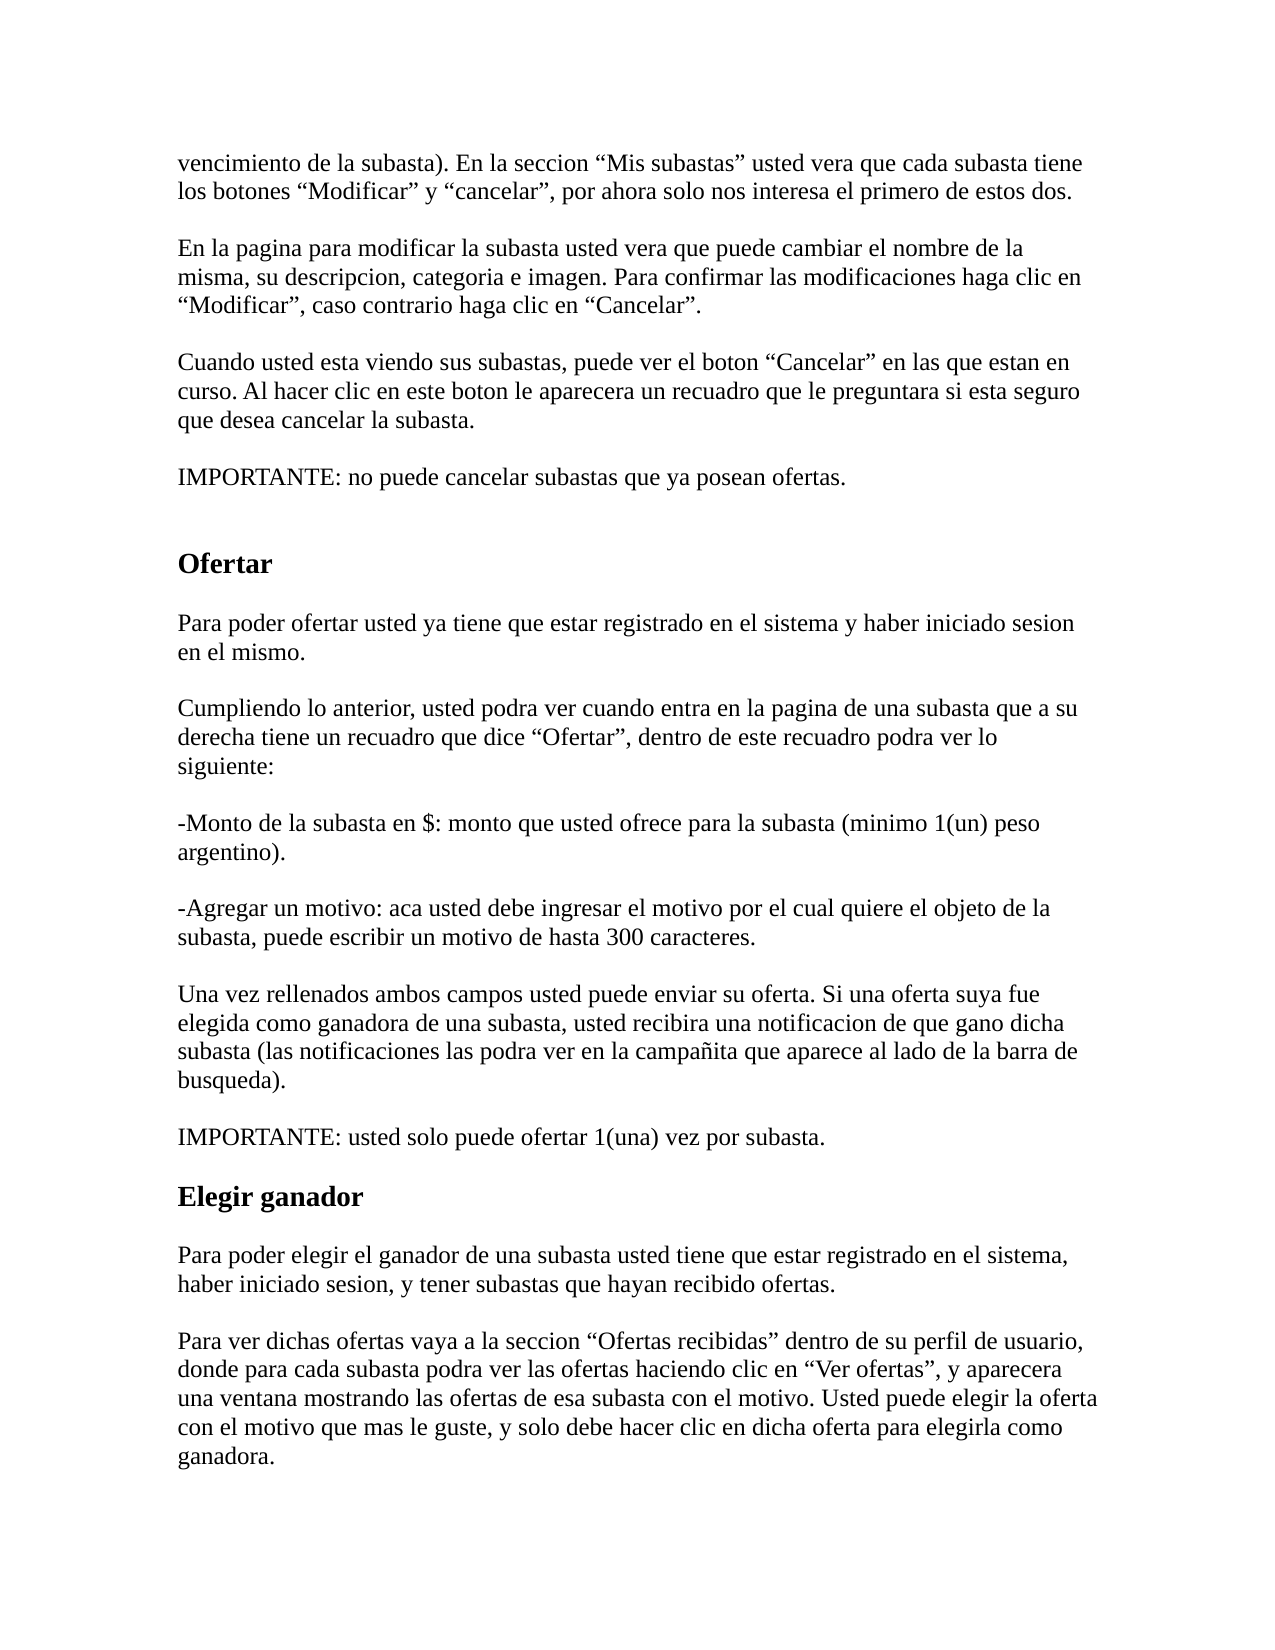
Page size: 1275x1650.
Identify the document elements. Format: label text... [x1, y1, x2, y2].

text Para ver dichas ofertas vaya a la seccion “Ofertas recibidas” dentro de su perfil de usuario, donde para cada subasta podra ver las ofertas haciendo clic en “Ver ofertas”, y aparecera una ventana mostrando las ofertas de esa subasta con el motivo. Usted puede elegir la oferta con el motivo que mas le guste, y solo debe hacer clic en dicha oferta para elegirla como ganadora. [177, 1326, 1098, 1469]
text Cumpliendo lo anterior, usted podra ver cuando entra en la pagina de una subasta que a su derecha tiene un recuadro que dice “Ofertar”, dentro de este recuadro podra ver lo siguiente: [177, 693, 1098, 780]
text Para poder ofertar usted ya tiene que estar registrado en el sistema y haber iniciado sesion en el mismo. [177, 608, 1098, 666]
text -Monto de la subasta en $: monto que usted ofrece para la subasta (minimo 1(un) peso argentino). [177, 808, 1098, 865]
text IMPORTANTE: usted solo puede ofertar 1(una) vez por subasta. [177, 1122, 1098, 1151]
text Una vez rellenados ambos campos usted puede enviar su oferta. Si una oferta suya fue elegida como ganadora de una subasta, usted recibira una notificacion de que gano dicha subasta (las notificaciones las podra ver en la campañita que aparece al lado de la barra de busqueda). [177, 979, 1098, 1094]
text -Agregar un motivo: aca usted debe ingresar el motivo por el cual quiere el objeto de la subasta, puede escribir un motivo de hasta 300 caracteres. [177, 893, 1098, 951]
text Ofertar [177, 546, 1098, 580]
text Para poder elegir el ganador de una subasta usted tiene que estar registrado en el sistema, haber iniciado sesion, y tener subastas que hayan recibido ofertas. [177, 1240, 1098, 1298]
text vencimiento de la subasta). En la seccion “Mis subastas” usted vera que cada subasta tiene los botones “Modificar” y “cancelar”, por ahora solo nos interesa el primero de estos dos. [177, 148, 1098, 205]
text Elegir ganador [177, 1179, 1098, 1212]
text En la pagina para modificar la subasta usted vera que puede cambiar el nombre de la misma, su descripcion, categoria e imagen. Para confirmar las modificaciones haga clic en “Modificar”, caso contrario haga clic en “Cancelar”. [177, 233, 1098, 319]
text Cuando usted esta viendo sus subastas, puede ver el boton “Cancelar” en las que estan en curso. Al hacer clic en este boton le aparecera un recuadro que le preguntara si esta seguro que desea cancelar la subasta. [177, 347, 1098, 434]
text IMPORTANTE: no puede cancelar subastas que ya posean ofertas. [177, 462, 1098, 490]
